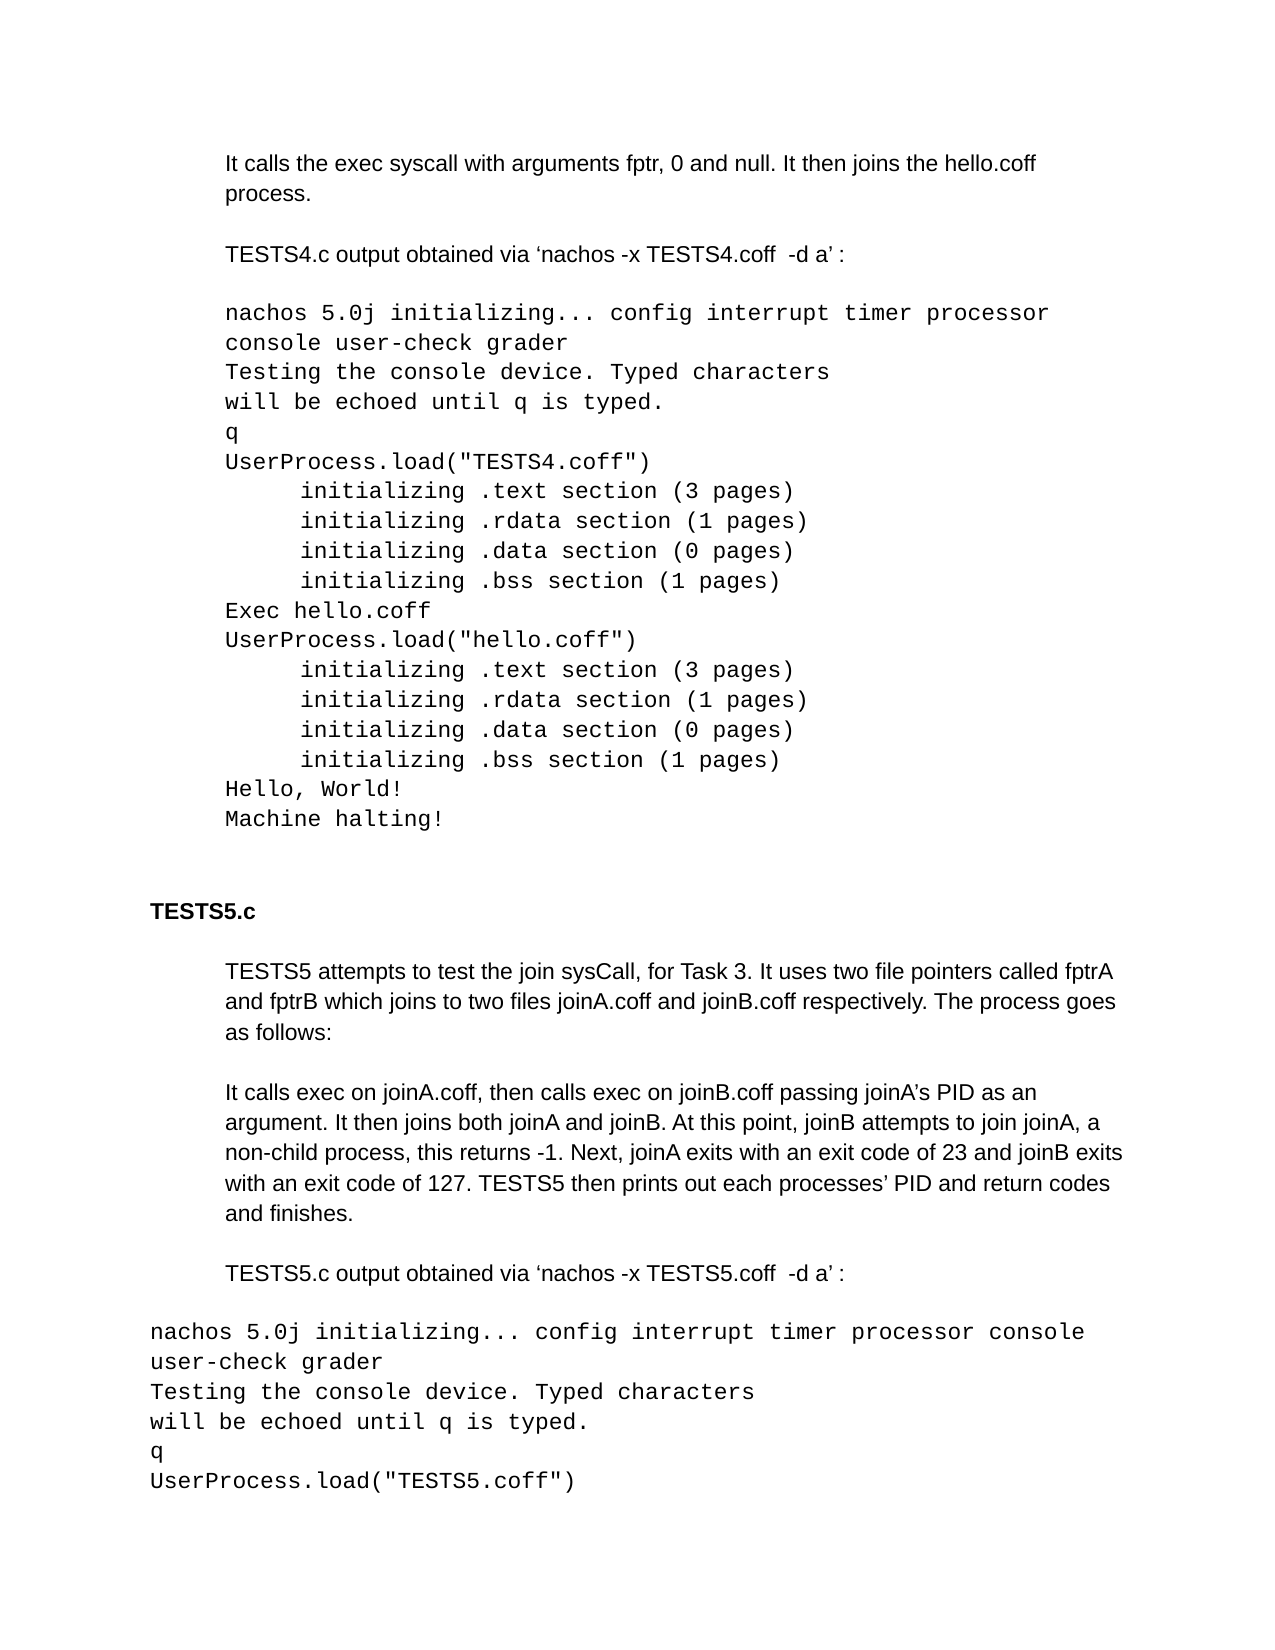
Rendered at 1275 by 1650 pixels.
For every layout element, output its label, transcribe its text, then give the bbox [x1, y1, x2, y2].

text initializing .text section (3 pages) [150, 480, 1125, 506]
text Hello, World! [150, 778, 1125, 804]
text Testing the console device. Typed characters [150, 1380, 1125, 1406]
text Exec hello.coff [150, 599, 1125, 625]
text initializing .text section (3 pages) [150, 658, 1125, 684]
text q [150, 420, 1125, 446]
text initializing .data section (0 pages) [150, 718, 1125, 744]
text TESTS5.c [150, 898, 1125, 924]
text Machine halting! [150, 807, 1125, 833]
text initializing .rdata section (1 pages) [150, 509, 1125, 536]
text TESTS5 attempts to test the join sysCall, for Task 3. It uses two file pointers called fptrA and fptrB which joins to two files joinA.coff and joinB.coff respectively. The process goes as follows: [225, 958, 1125, 1045]
text will be echoed until q is typed. [150, 1410, 1125, 1436]
text initializing .rdata section (1 pages) [150, 688, 1125, 714]
text initializing .bss section (1 pages) [150, 748, 1125, 774]
text q [150, 1440, 1125, 1466]
text will be echoed until q is typed. [150, 390, 1125, 416]
text Testing the console device. Typed characters [150, 361, 1125, 387]
text initializing .data section (0 pages) [150, 539, 1125, 565]
text nachos 5.0j initializing... config interrupt timer processor console user-check grader [225, 301, 1125, 357]
text UserProcess.load("TESTS5.coff") [150, 1469, 1125, 1496]
text TESTS5.c output obtained via ‘nachos -x TESTS5.coff -d a’ : [150, 1260, 1125, 1287]
text It calls exec on joinA.coff, then calls exec on joinB.coff passing joinA’s PID as an argument. It then joins both joinA and joinB. At this point, joinB attempts to join joinA, a non-child process, this returns -1. Next, joinA exits with an exit code of 23 and joinB exits with an exit code of 127. TESTS5 then prints out each processes’ PID and return codes and finishes. [225, 1079, 1125, 1226]
text TESTS4.c output obtained via ‘nachos -x TESTS4.coff -d a’ : [150, 241, 1125, 267]
text nachos 5.0j initializing... config interrupt timer processor console user-check grader [150, 1321, 1125, 1376]
text initializing .bss section (1 pages) [150, 569, 1125, 595]
text UserProcess.load("hello.coff") [150, 629, 1125, 655]
text It calls the exec syscall with arguments fptr, 0 and null. It then joins the hello.coff process. [225, 150, 1125, 207]
text UserProcess.load("TESTS4.coff") [150, 450, 1125, 476]
